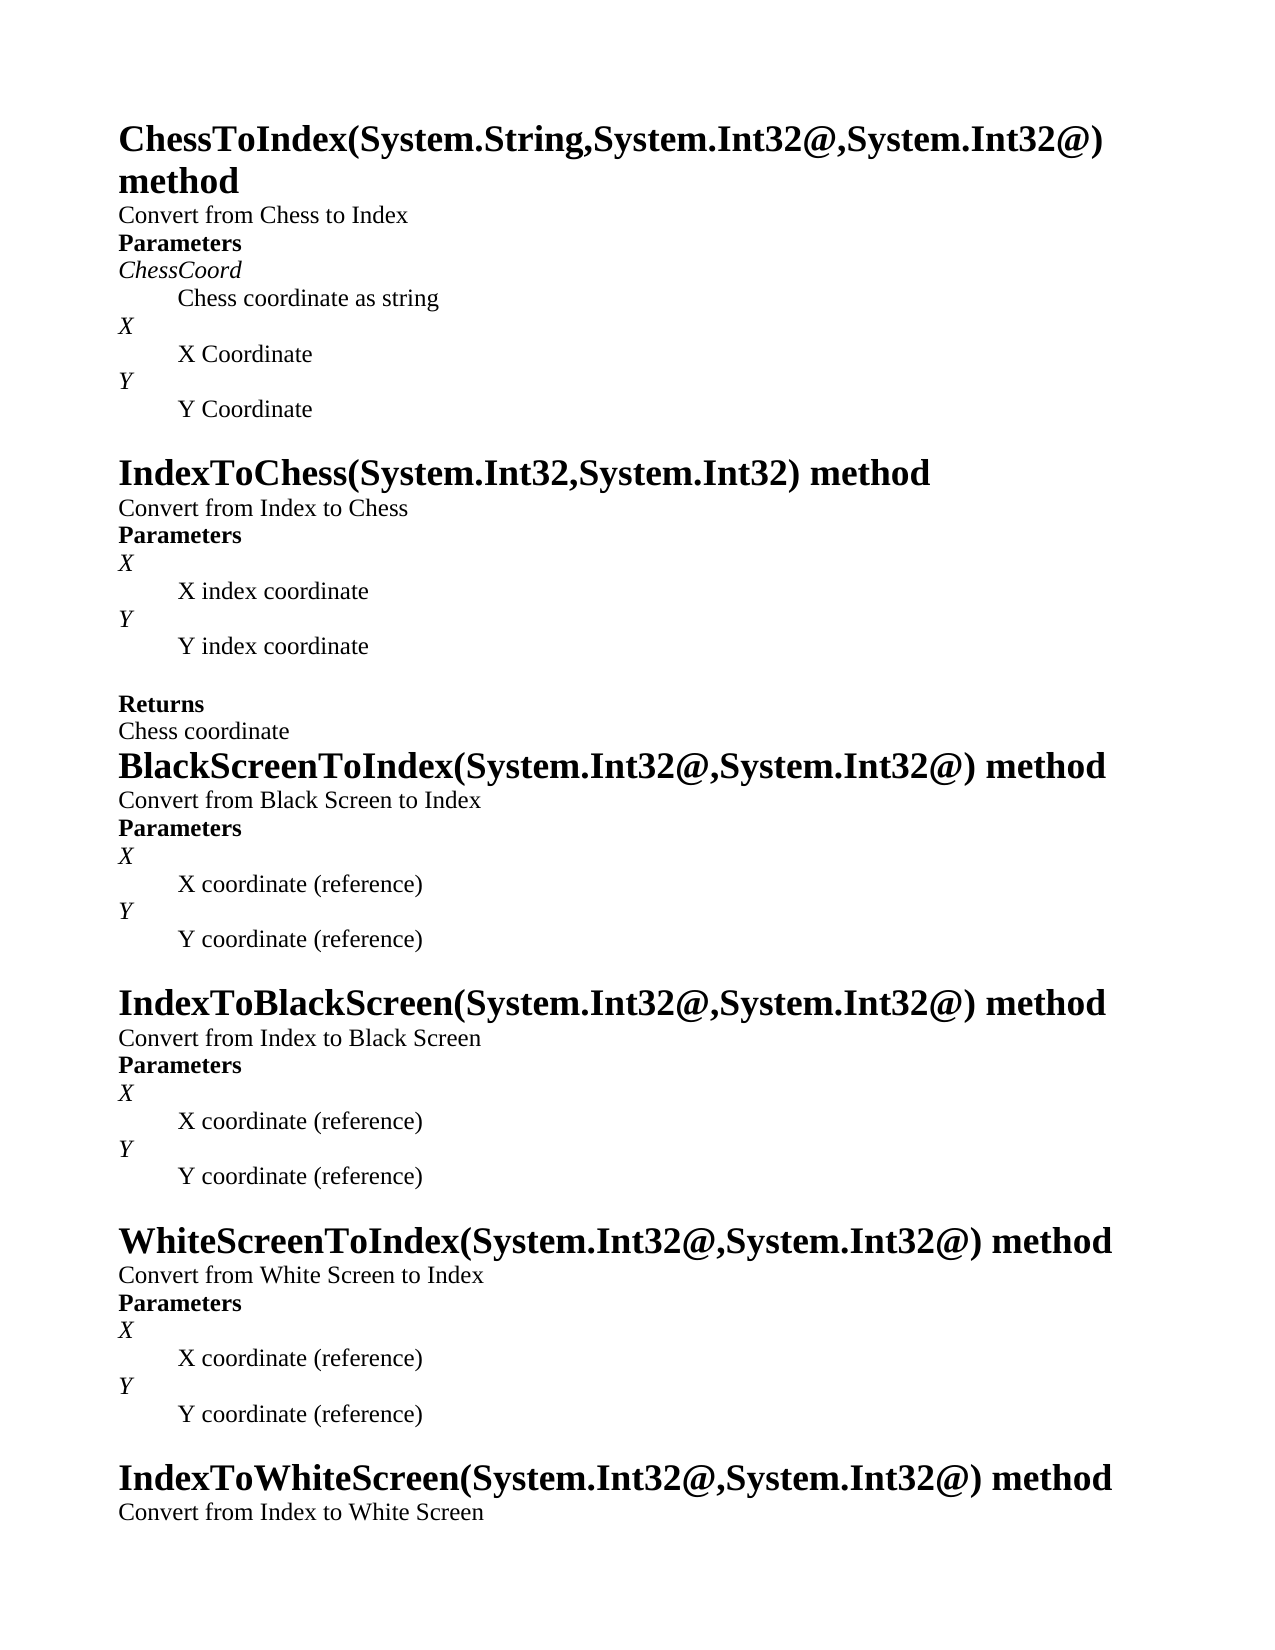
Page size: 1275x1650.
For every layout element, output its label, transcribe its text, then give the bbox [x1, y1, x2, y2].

list Y index coordinate [177, 632, 1157, 660]
subtitle WhiteScreenToIndex(System.Int32@,System.Int32@) method [118, 1220, 1157, 1261]
text Convert from Chess to Index [118, 201, 1157, 229]
list Chess coordinate as string [177, 284, 1157, 312]
subtitle BlackScreenToIndex(System.Int32@,System.Int32@) method [118, 745, 1157, 787]
subtitle Parameters [118, 1289, 1157, 1317]
subtitle Parameters [118, 229, 1157, 257]
list X Coordinate [177, 340, 1157, 367]
subtitle ChessCoord [118, 257, 1157, 284]
text Convert from White Screen to Index [118, 1261, 1157, 1289]
text Convert from Black Screen to Index [118, 787, 1157, 814]
subtitle Y [118, 1135, 1157, 1162]
list X coordinate (reference) [177, 1107, 1157, 1135]
text Convert from Index to White Screen [118, 1498, 1157, 1526]
text Convert from Index to Chess [118, 494, 1157, 522]
text Chess coordinate [118, 717, 1157, 745]
subtitle IndexToBlackScreen(System.Int32@,System.Int32@) method [118, 982, 1157, 1024]
subtitle X [118, 312, 1157, 340]
list X coordinate (reference) [177, 1344, 1157, 1372]
list X index coordinate [177, 577, 1157, 605]
subtitle X [118, 1317, 1157, 1344]
subtitle Parameters [118, 522, 1157, 549]
text Convert from Index to Black Screen [118, 1024, 1157, 1052]
subtitle X [118, 549, 1157, 577]
subtitle Returns [118, 690, 1157, 717]
subtitle Y [118, 897, 1157, 925]
subtitle IndexToChess(System.Int32,System.Int32) method [118, 452, 1157, 494]
subtitle ChessToIndex(System.String,System.Int32@,System.Int32@) method [118, 118, 1157, 201]
list Y Coordinate [177, 395, 1157, 423]
subtitle Y [118, 605, 1157, 632]
subtitle X [118, 842, 1157, 870]
subtitle Y [118, 367, 1157, 395]
list Y coordinate (reference) [177, 925, 1157, 953]
list Y coordinate (reference) [177, 1162, 1157, 1190]
subtitle Parameters [118, 1052, 1157, 1079]
subtitle X [118, 1079, 1157, 1107]
list Y coordinate (reference) [177, 1400, 1157, 1427]
subtitle Y [118, 1372, 1157, 1400]
subtitle IndexToWhiteScreen(System.Int32@,System.Int32@) method [118, 1457, 1157, 1498]
subtitle Parameters [118, 814, 1157, 842]
list X coordinate (reference) [177, 870, 1157, 897]
